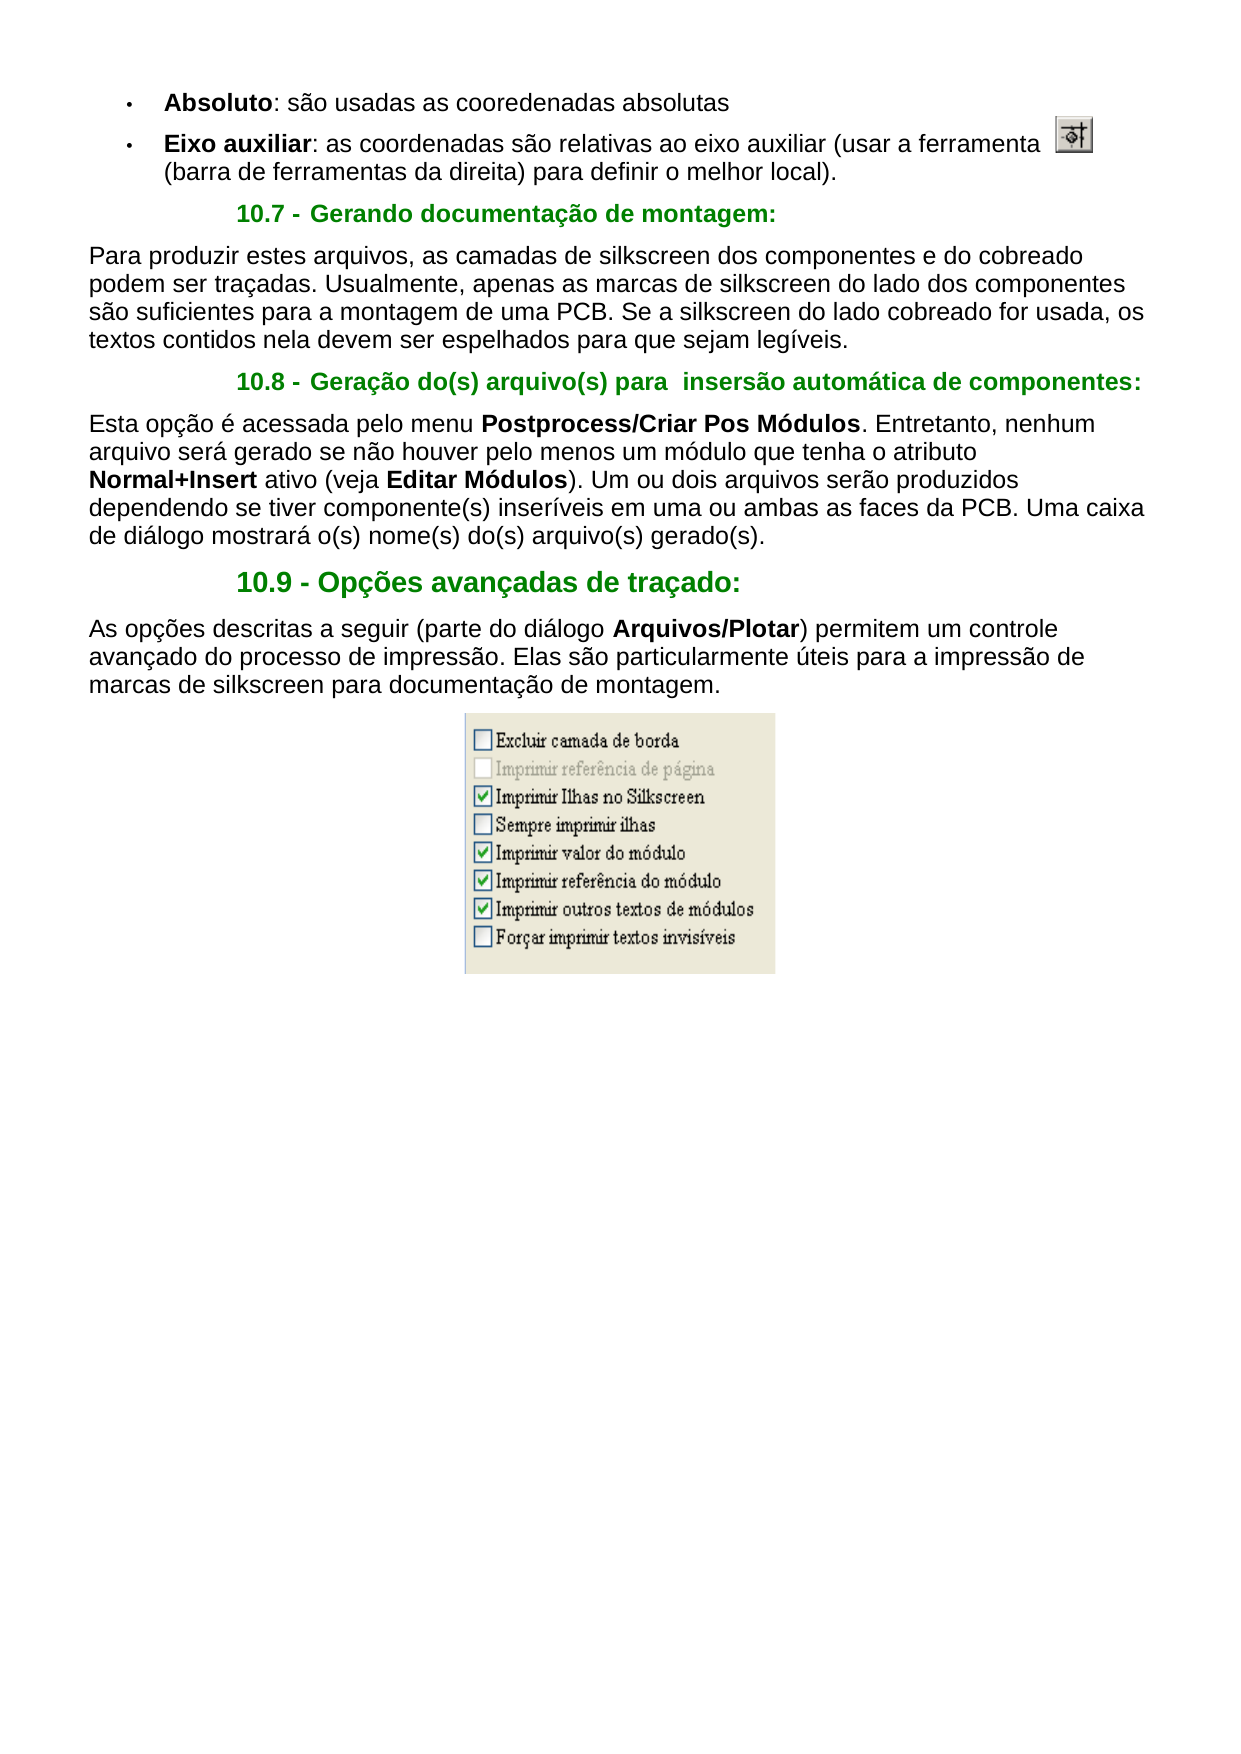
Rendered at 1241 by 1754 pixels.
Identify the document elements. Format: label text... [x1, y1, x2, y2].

text As opções descritas a seguir (parte do diálogo Arquivos/Plotar) permitem um controle avançado do processo de impressão. Elas são particularmente úteis para a impressão de marcas de silkscreen para documentação de montagem. [88, 615, 1152, 699]
picture [464, 713, 776, 974]
list Absoluto: são usadas as cooredenadas absolutas [126, 88, 1152, 117]
picture [1055, 116, 1093, 153]
subtitle Opções avançadas de traçado: [162, 566, 1152, 599]
text Esta opção é acessada pelo menu Postprocess/Criar Pos Módulos. Entretanto, nenhum arquivo será gerado se não houver pelo menos um módulo que tenha o atributo Normal+Insert ativo (veja Editar Módulos). Um ou dois arquivos serão produzidos dependendo se tiver componente(s) inseríveis em uma ou ambas as faces da PCB. Uma caixa de diálogo mostrará o(s) nome(s) do(s) arquivo(s) gerado(s). [88, 410, 1152, 550]
subtitle Gerando documentação de montagem: [162, 200, 1152, 228]
text Para produzir estes arquivos, as camadas de silkscreen dos componentes e do cobreado podem ser traçadas. Usualmente, apenas as marcas de silkscreen do lado dos componentes são suficientes para a montagem de uma PCB. Se a silkscreen do lado cobreado for usada, os textos contidos nela devem ser espelhados para que sejam legíveis. [88, 242, 1152, 354]
subtitle Geração do(s) arquivo(s) para insersão automática de componentes: [162, 368, 1152, 396]
list Eixo auxiliar: as coordenadas são relativas ao eixo auxiliar (usar a ferramenta (barra de ferramentas da direita) para definir o melhor local). [126, 117, 1152, 186]
